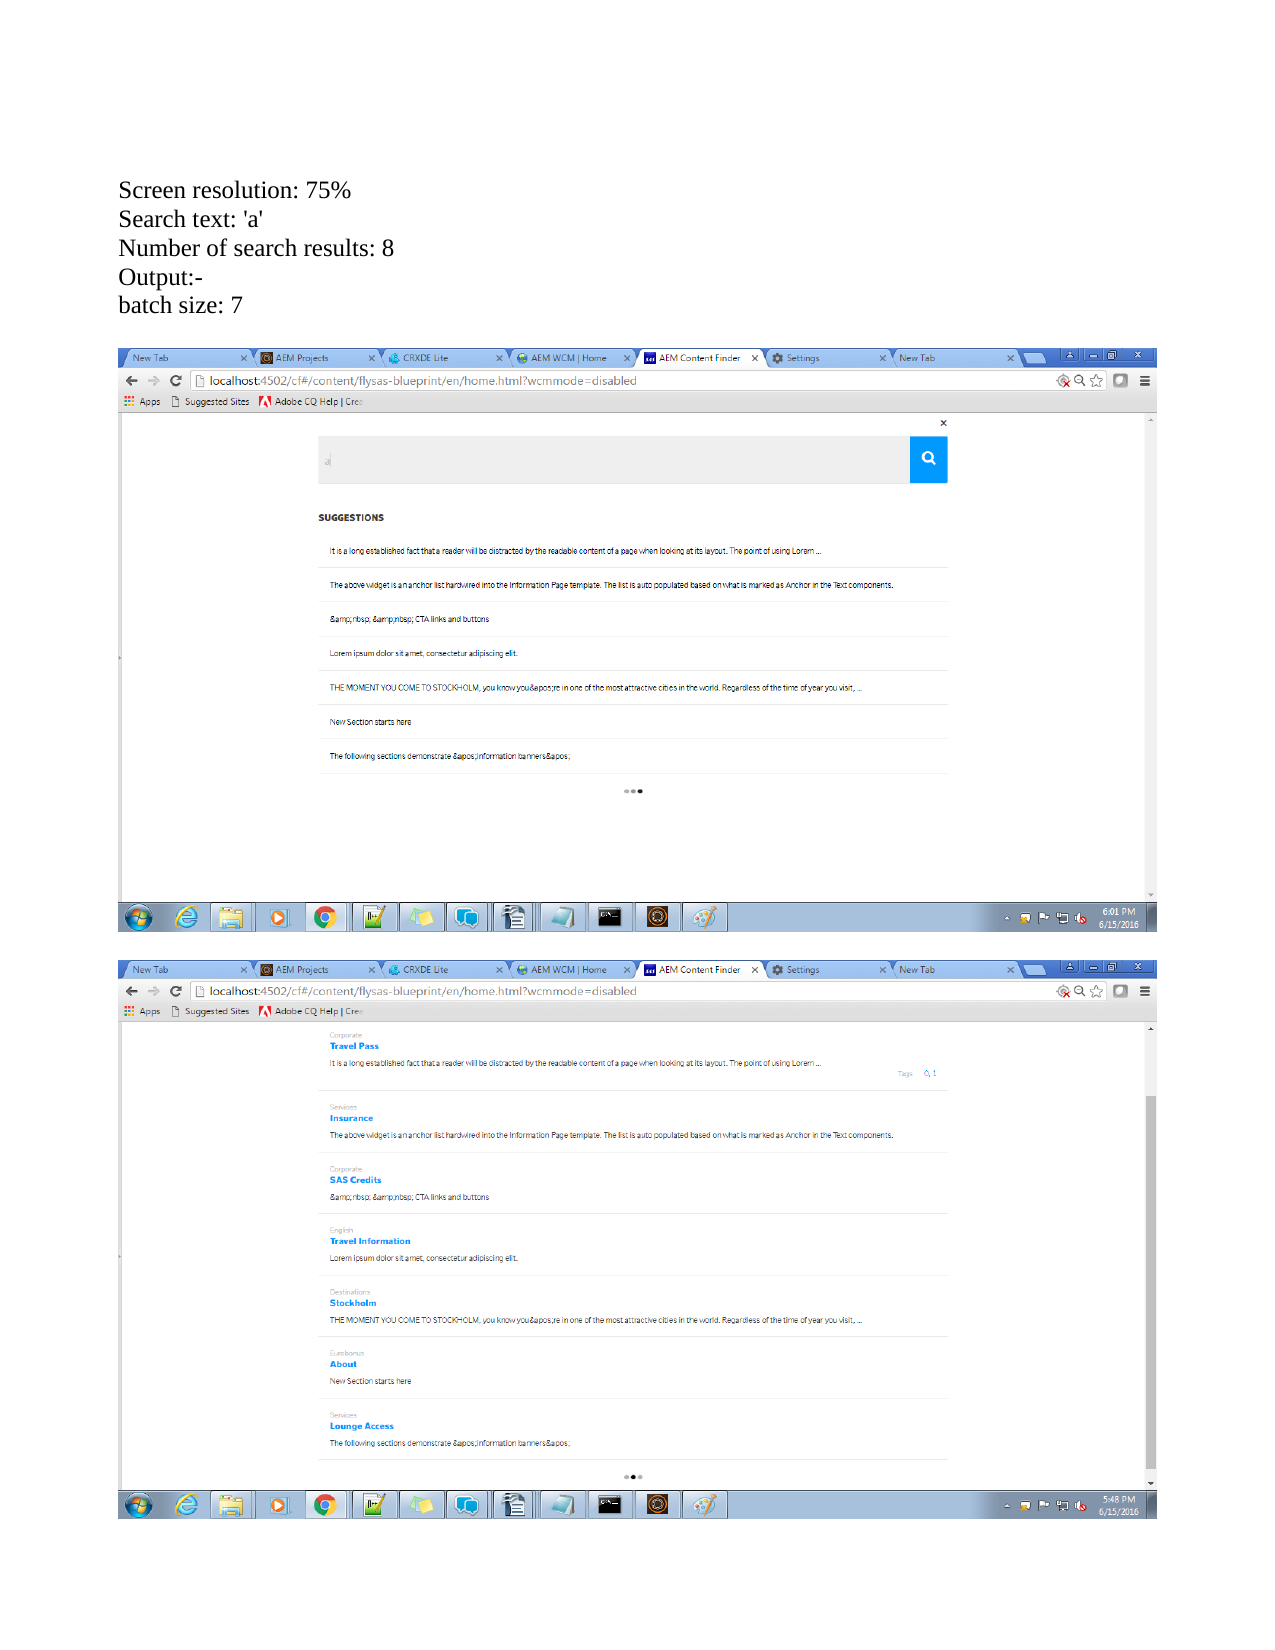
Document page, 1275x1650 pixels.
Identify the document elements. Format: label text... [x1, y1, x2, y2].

text Search text: 'a' [118, 204, 1157, 233]
picture [118, 348, 1157, 932]
picture [118, 960, 1157, 1519]
text Output:- [118, 262, 1157, 291]
text Screen resolution: 75% [118, 176, 1157, 204]
text batch size: 7 [118, 291, 1157, 319]
text Number of search results: 8 [118, 233, 1157, 262]
